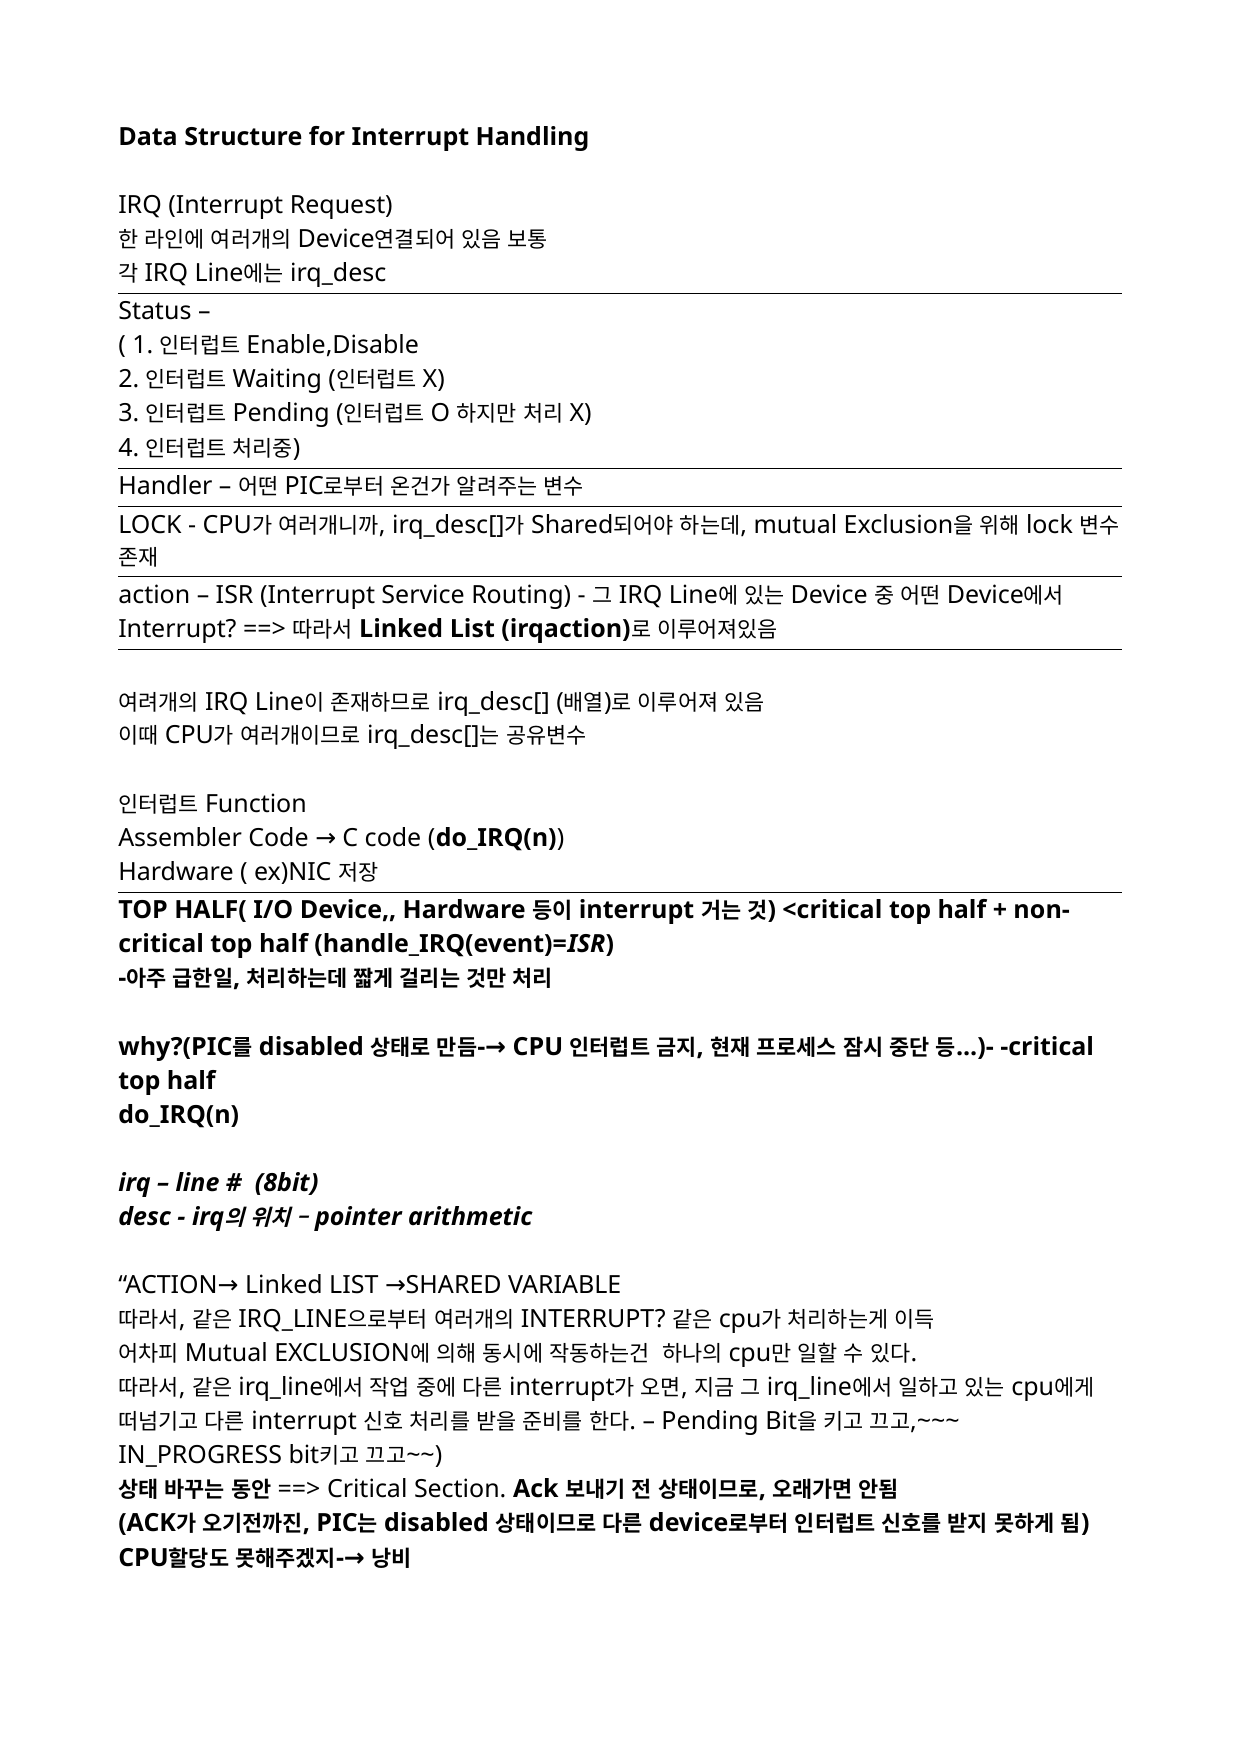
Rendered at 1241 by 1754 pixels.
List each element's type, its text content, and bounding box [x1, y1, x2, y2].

text (ACK가 오기전까진, PIC는 disabled 상태이므로 다른 device로부터 인터럽트 신호를 받지 못하게 됨) [118, 1505, 1122, 1539]
text why?(PIC를 disabled 상태로 만듬-→ CPU 인터럽트 금지, 현재 프로세스 잠시 중단 등...)- -critical top half [118, 1028, 1122, 1096]
text irq – line # (8bit) [118, 1164, 1122, 1198]
text Handler – 어떤 PIC로부터 온건가 알려주는 변수 [118, 469, 1122, 506]
text do_IRQ(n) [118, 1096, 1122, 1130]
text 따라서, 같은 irq_line에서 작업 중에 다른 interrupt가 오면, 지금 그 irq_line에서 일하고 있는 cpu에게 떠넘기고 다른 interrupt 신호 처리를 받을 준비를 한다. – Pending Bit을 키고 끄고,~~~ IN_PROGRESS bit키고 끄고~~) [118, 1369, 1122, 1471]
text LOCK - CPU가 여러개니까, irq_desc[]가 Shared되어야 하는데, mutual Exclusion을 위해 lock 변수 존재 [118, 507, 1122, 576]
text IRQ (Interrupt Request) [118, 186, 1122, 220]
text 2. 인터럽트 Waiting (인터럽트 X) [118, 361, 1122, 395]
text 이때 CPU가 여러개이므로 irq_desc[]는 공유변수 [118, 717, 1122, 751]
text CPU할당도 못해주겠지-→ 낭비 [118, 1539, 1122, 1573]
text ( 1. 인터럽트 Enable,Disable [118, 327, 1122, 361]
text desc - irq의 위치 – pointer arithmetic [118, 1198, 1122, 1233]
text 따라서, 같은 IRQ_LINE으로부터 여러개의 INTERRUPT? 같은 cpu가 처리하는게 이득 [118, 1301, 1122, 1335]
text 4. 인터럽트 처리중) [118, 429, 1122, 468]
text -아주 급한일, 처리하는데 짧게 걸리는 것만 처리 [118, 960, 1122, 994]
text 여려개의 IRQ Line이 존재하므로 irq_desc[] (배열)로 이루어져 있음 [118, 683, 1122, 717]
text Status – [118, 294, 1122, 327]
text 한 라인에 여러개의 Device연결되어 있음 보통 [118, 220, 1122, 254]
text 상태 바꾸는 동안 ==> Critical Section. Ack 보내기 전 상태이므로, 오래가면 안됨 [118, 1471, 1122, 1505]
text 각 IRQ Line에는 irq_desc [118, 254, 1122, 293]
text 3. 인터럽트 Pending (인터럽트 O 하지만 처리 X) [118, 395, 1122, 429]
text “ACTION→ Linked LIST →SHARED VARIABLE [118, 1267, 1122, 1301]
text Assembler Code → C code (do_IRQ(n)) [118, 819, 1122, 853]
text Hardware ( ex)NIC 저장 [118, 853, 1122, 892]
text 어차피 Mutual EXCLUSION에 의해 동시에 작동하는건 하나의 cpu만 일할 수 있다. [118, 1335, 1122, 1369]
text TOP HALF( I/O Device,, Hardware 등이 interrupt 거는 것) <critical top half + non-critical top half (handle_IRQ(event)=ISR) [118, 893, 1122, 960]
text 인터럽트 Function [118, 785, 1122, 819]
text Data Structure for Interrupt Handling [118, 118, 1122, 152]
text action – ISR (Interrupt Service Routing) - 그 IRQ Line에 있는 Device 중 어떤 Device에서 Interrupt? ==> 따라서 Linked List (irqaction)로 이루어져있음 [118, 577, 1122, 649]
